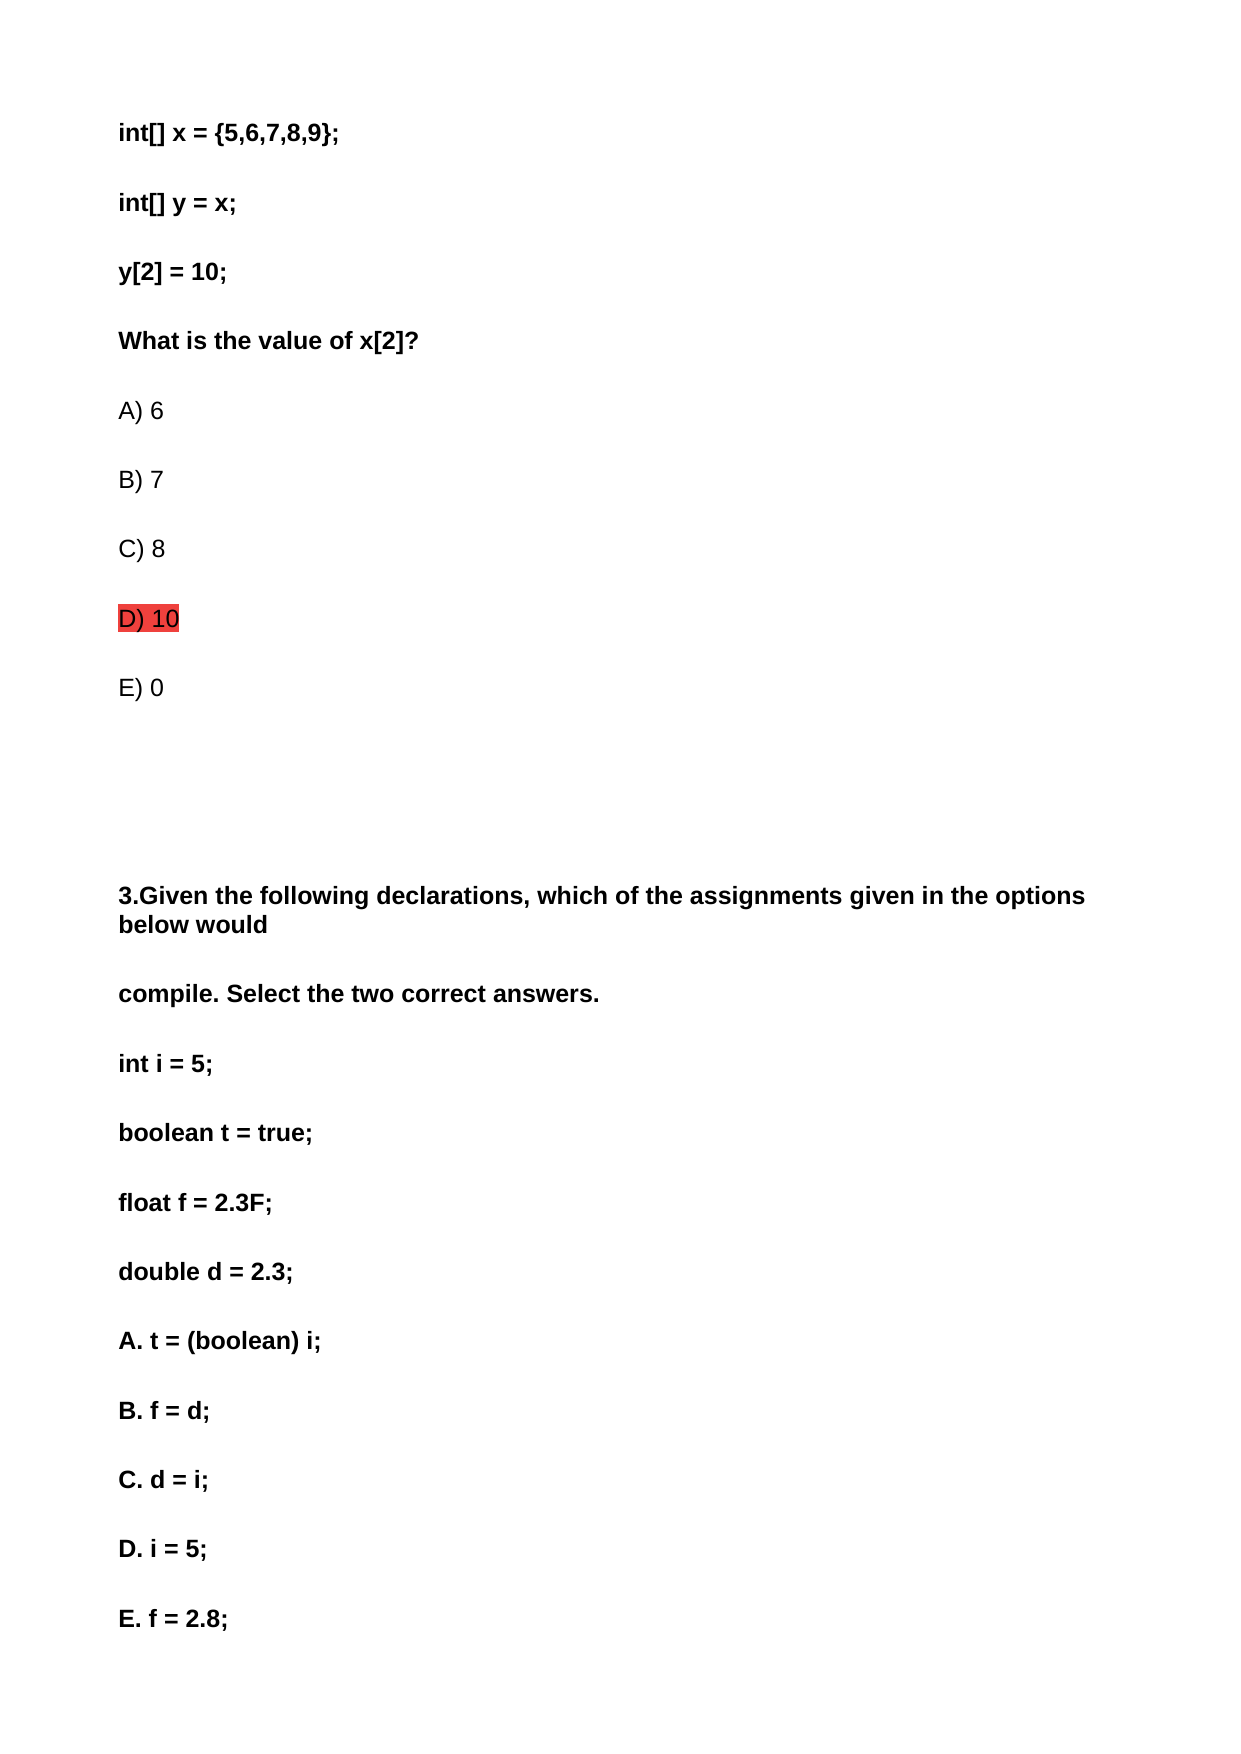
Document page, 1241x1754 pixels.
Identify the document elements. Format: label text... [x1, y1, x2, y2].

text D. i = 5; [118, 1534, 1122, 1563]
text compile. Select the two correct answers. [118, 979, 1122, 1008]
text y[2] = 10; [118, 257, 1122, 286]
text C. d = i; [118, 1465, 1122, 1494]
text E) 0 [118, 673, 1122, 702]
text int[] x = {5,6,7,8,9}; [118, 118, 1122, 147]
text B. f = d; [118, 1396, 1122, 1424]
text C) 8 [118, 534, 1122, 563]
text int[] y = x; [118, 187, 1122, 216]
text D) 10 [118, 604, 1122, 632]
text B) 7 [118, 465, 1122, 494]
text A. t = (boolean) i; [118, 1326, 1122, 1355]
text E. f = 2.8; [118, 1604, 1122, 1632]
text 3.Given the following declarations, which of the assignments given in the options below would [118, 881, 1122, 939]
text A) 6 [118, 396, 1122, 424]
text What is the value of x[2]? [118, 326, 1122, 355]
text float f = 2.3F; [118, 1187, 1122, 1216]
text boolean t = true; [118, 1118, 1122, 1147]
text double d = 2.3; [118, 1257, 1122, 1286]
text int i = 5; [118, 1049, 1122, 1077]
